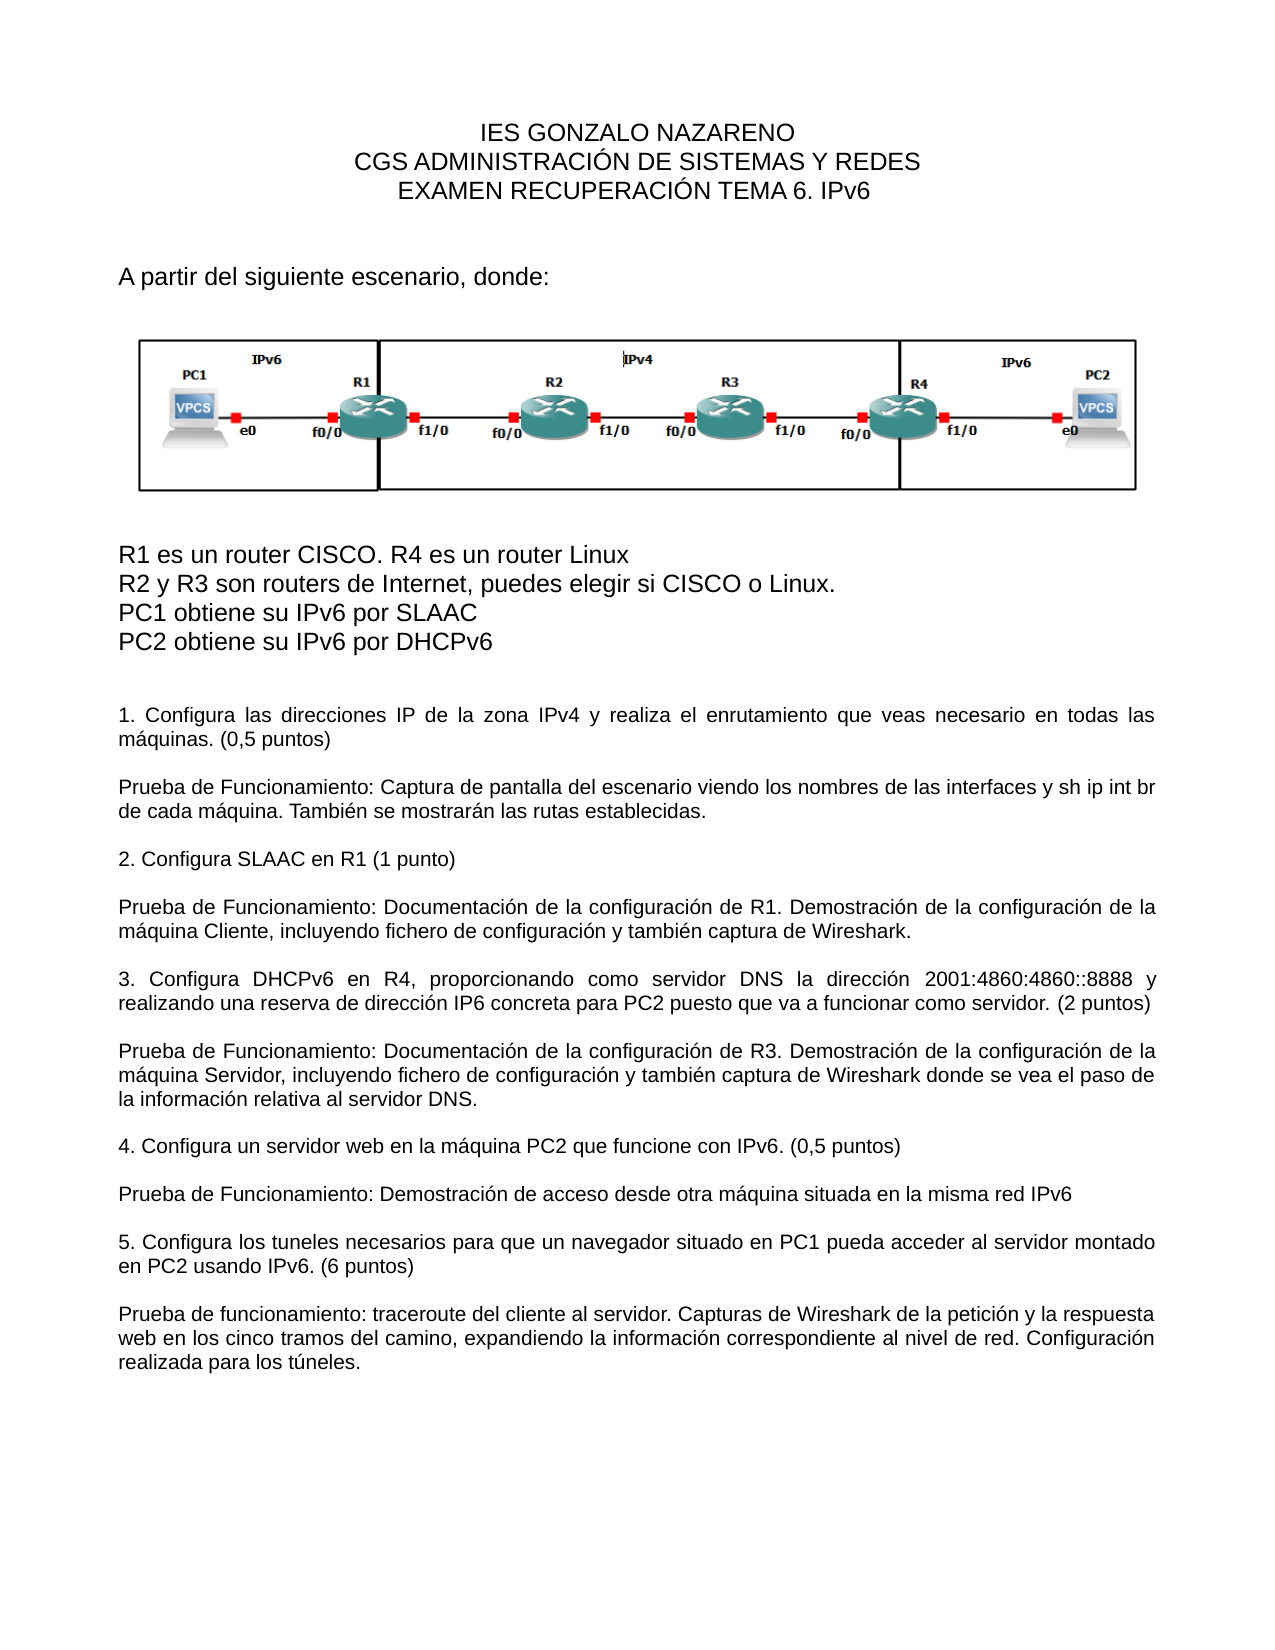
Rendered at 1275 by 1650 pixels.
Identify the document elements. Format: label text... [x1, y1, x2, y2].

text Prueba de funcionamiento: traceroute del cliente al servidor. Capturas de Wireshark de la petición y la respuesta web en los cinco tramos del camino, expandiendo la información correspondiente al nivel de red. Configuración realizada para los túneles. [118, 1302, 1157, 1374]
text Prueba de Funcionamiento: Demostración de acceso desde otra máquina situada en la misma red IPv6 [118, 1182, 1157, 1206]
text R1 es un router CISCO. R4 es un router Linux [118, 540, 1157, 569]
picture [118, 319, 1157, 512]
text Prueba de Funcionamiento: Documentación de la configuración de R3. Demostración de la configuración de la máquina Servidor, incluyendo fichero de configuración y también captura de Wireshark donde se vea el paso de la información relativa al servidor DNS. [118, 1038, 1157, 1110]
text EXAMEN RECUPERACIÓN TEMA 6. IPv6 [118, 176, 1157, 204]
text PC2 obtiene su IPv6 por DHCPv6 [118, 626, 1157, 655]
text R2 y R3 son routers de Internet, puedes elegir si CISCO o Linux. [118, 569, 1157, 598]
text 2. Configura SLAAC en R1 (1 punto) [118, 847, 1157, 871]
text IES GONZALO NAZARENO [118, 118, 1157, 147]
text 3. Configura DHCPv6 en R4, proporcionando como servidor DNS la dirección 2001:4860:4860::8888 y realizando una reserva de dirección IP6 concreta para PC2 puesto que va a funcionar como servidor. (2 puntos) [118, 967, 1157, 1014]
text PC1 obtiene su IPv6 por SLAAC [118, 598, 1157, 626]
text 4. Configura un servidor web en la máquina PC2 que funcione con IPv6. (0,5 puntos) [118, 1134, 1157, 1158]
text 1. Configura las direcciones IP de la zona IPv4 y realiza el enrutamiento que veas necesario en todas las máquinas. (0,5 puntos) [118, 703, 1157, 751]
text A partir del siguiente escenario, donde: [118, 262, 1157, 291]
text CGS ADMINISTRACIÓN DE SISTEMAS Y REDES [118, 147, 1157, 176]
text 5. Configura los tuneles necesarios para que un navegador situado en PC1 pueda acceder al servidor montado en PC2 usando IPv6. (6 puntos) [118, 1230, 1157, 1278]
text Prueba de Funcionamiento: Captura de pantalla del escenario viendo los nombres de las interfaces y sh ip int br de cada máquina. También se mostrarán las rutas establecidas. [118, 775, 1157, 823]
text Prueba de Funcionamiento: Documentación de la configuración de R1. Demostración de la configuración de la máquina Cliente, incluyendo fichero de configuración y también captura de Wireshark. [118, 895, 1157, 943]
